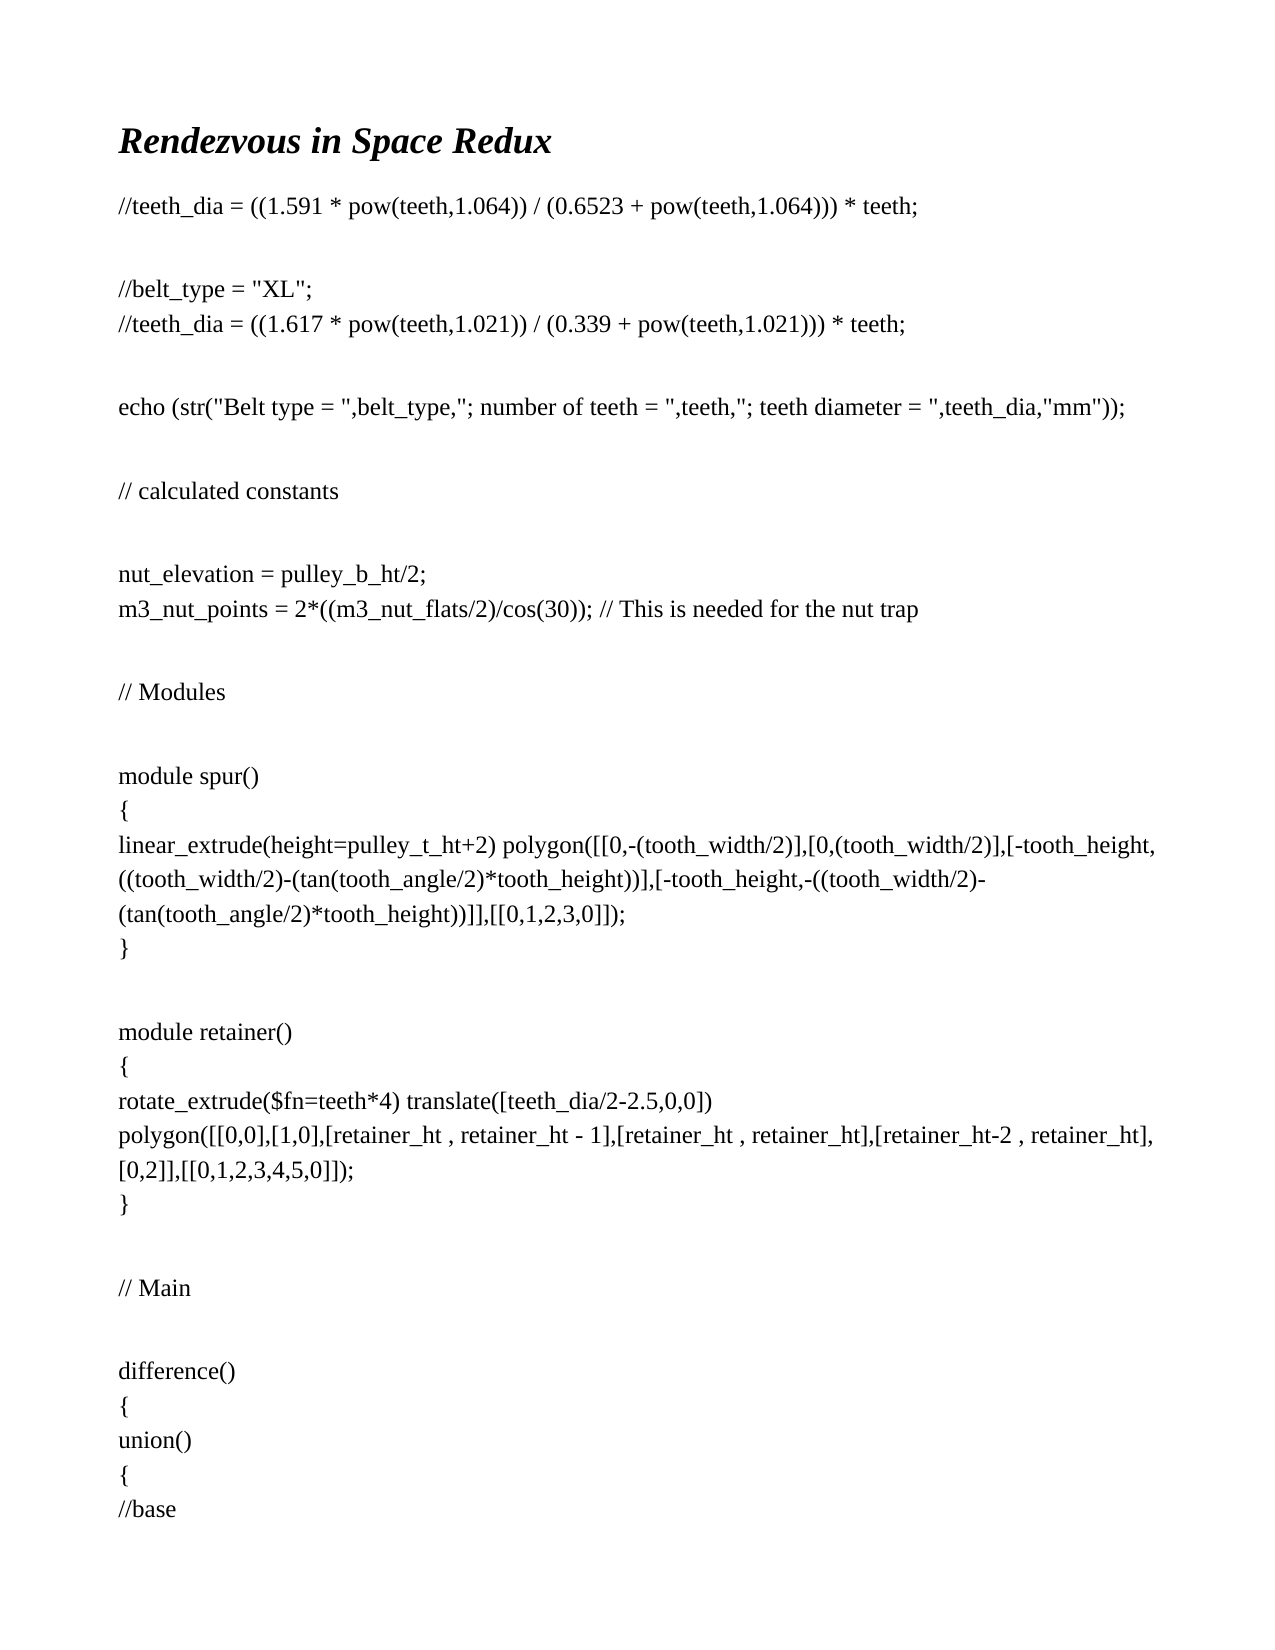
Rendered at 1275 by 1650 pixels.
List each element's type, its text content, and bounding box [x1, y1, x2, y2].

text module retainer() [118, 1017, 1157, 1046]
text polygon([[0,0],[1,0],[retainer_ht , retainer_ht - 1],[retainer_ht , retainer_ht],[retainer_ht-2 , retainer_ht],[0,2]],[[0,1,2,3,4,5,0]]); [118, 1120, 1157, 1183]
text // Modules [118, 677, 1157, 706]
text { [118, 1460, 1157, 1488]
text { [118, 1051, 1157, 1080]
text echo (str("Belt type = ",belt_type,"; number of teeth = ",teeth,"; teeth diameter = ",teeth_dia,"mm")); [118, 392, 1157, 421]
text //teeth_dia = ((1.617 * pow(teeth,1.021)) / (0.339 + pow(teeth,1.021))) * teeth; [118, 309, 1157, 337]
text } [118, 933, 1157, 962]
text union() [118, 1425, 1157, 1454]
text // Main [118, 1273, 1157, 1302]
text linear_extrude(height=pulley_t_ht+2) polygon([[0,-(tooth_width/2)],[0,(tooth_width/2)],[-tooth_height,((tooth_width/2)-(tan(tooth_angle/2)*tooth_height))],[-tooth_height,-((tooth_width/2)-(tan(tooth_angle/2)*tooth_height))]],[[0,1,2,3,0]]); [118, 830, 1157, 928]
text } [118, 1189, 1157, 1218]
text rotate_extrude($fn=teeth*4) translate([teeth_dia/2-2.5,0,0]) [118, 1086, 1157, 1114]
text m3_nut_points = 2*((m3_nut_flats/2)/cos(30)); // This is needed for the nut trap [118, 594, 1157, 623]
text //base [118, 1494, 1157, 1523]
text difference() [118, 1356, 1157, 1385]
text // calculated constants [118, 476, 1157, 504]
text { [118, 795, 1157, 824]
text { [118, 1391, 1157, 1419]
text nut_elevation = pulley_b_ht/2; [118, 559, 1157, 588]
text //belt_type = "XL"; [118, 274, 1157, 303]
text module spur() [118, 761, 1157, 790]
text //teeth_dia = ((1.591 * pow(teeth,1.064)) / (0.6523 + pow(teeth,1.064))) * teeth; [118, 191, 1157, 219]
